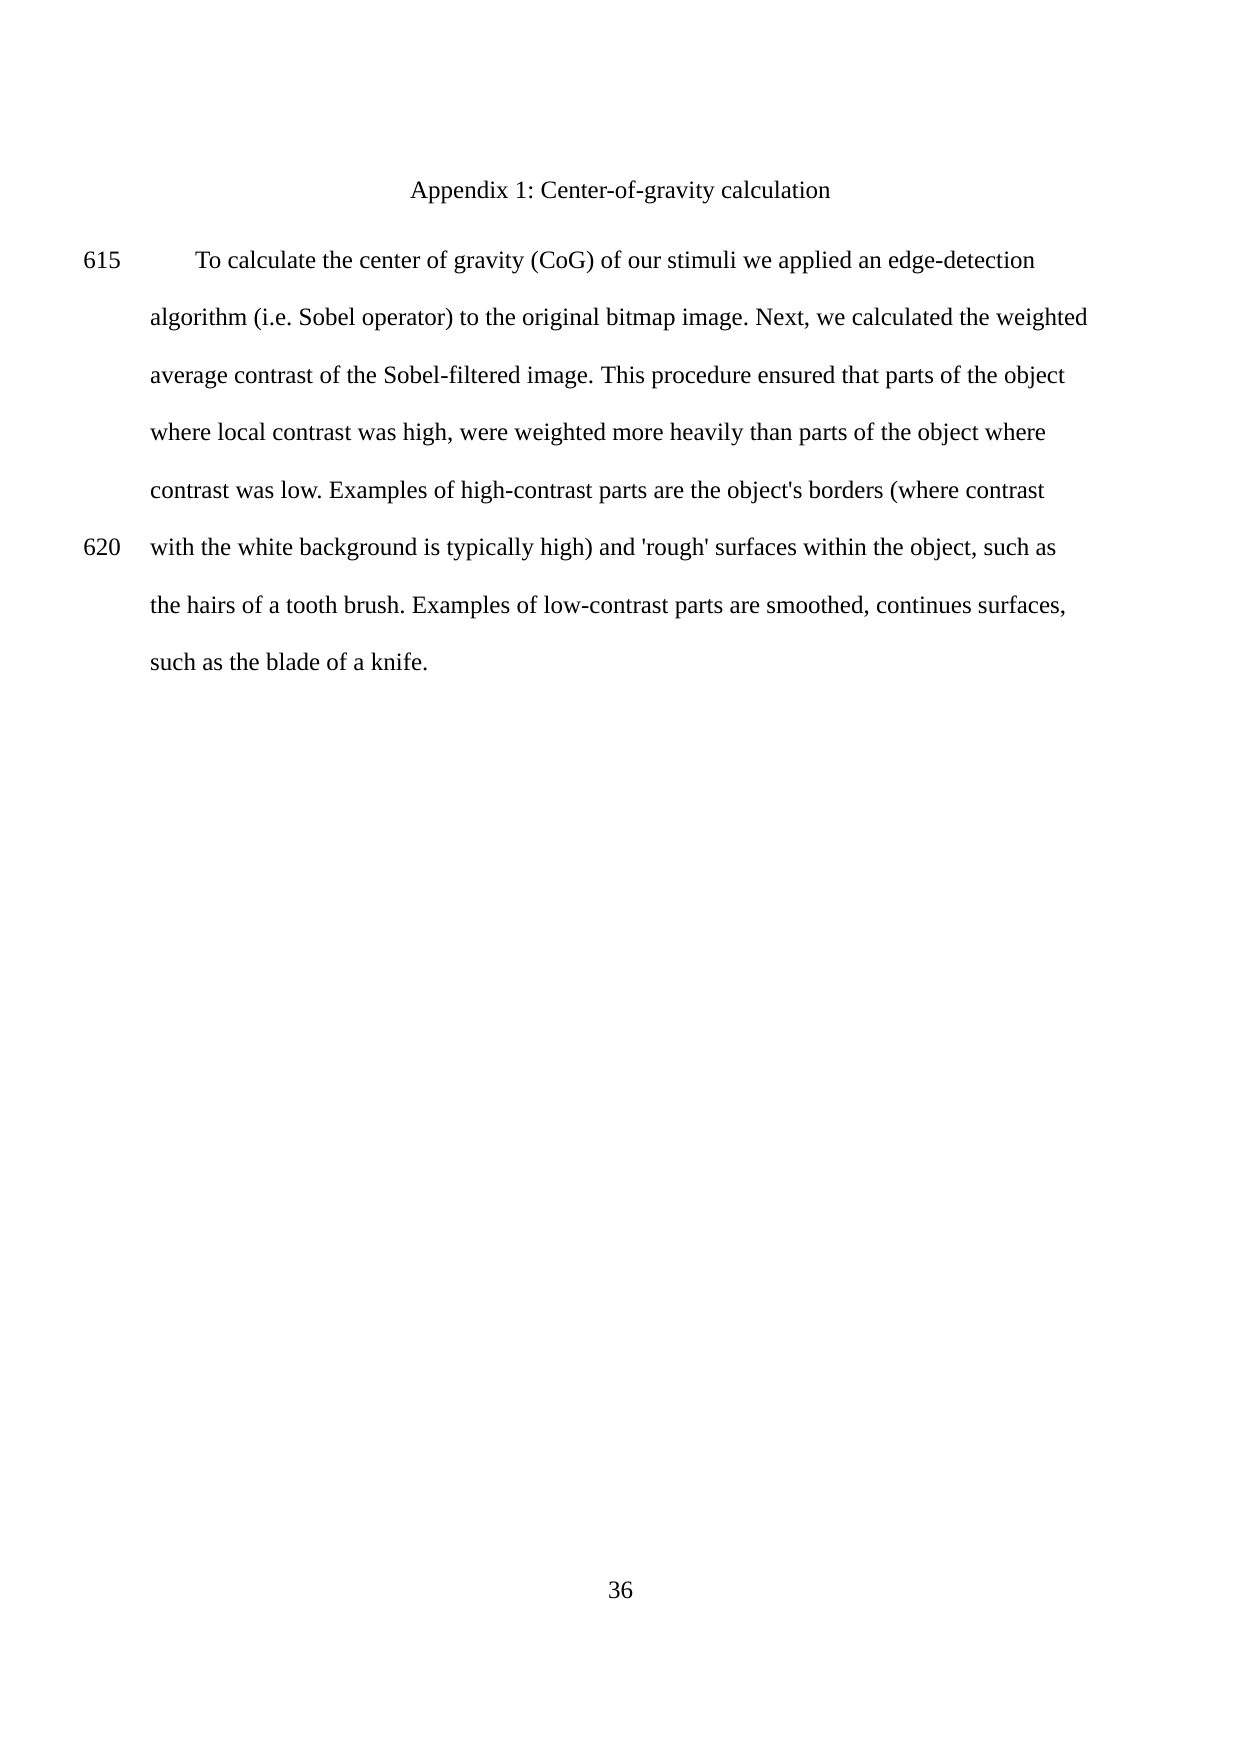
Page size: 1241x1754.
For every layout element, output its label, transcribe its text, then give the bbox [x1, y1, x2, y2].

text To calculate the center of gravity (CoG) of our stimuli we applied an edge-detection algorithm (i.e. Sobel operator) to the original bitmap image. Next, we calculated the weighted average contrast of the Sobel-filtered image. This procedure ensured that parts of the object where local contrast was high, were weighted more heavily than parts of the object where contrast was low. Examples of high-contrast parts are the object's borders (where contrast with the white background is typically high) and 'rough' surfaces within the object, such as the hairs of a tooth brush. Examples of low-contrast parts are smoothed, continues surfaces, such as the blade of a knife. [150, 245, 1091, 676]
subtitle Appendix 1: Center-of-gravity calculation [150, 175, 1091, 204]
